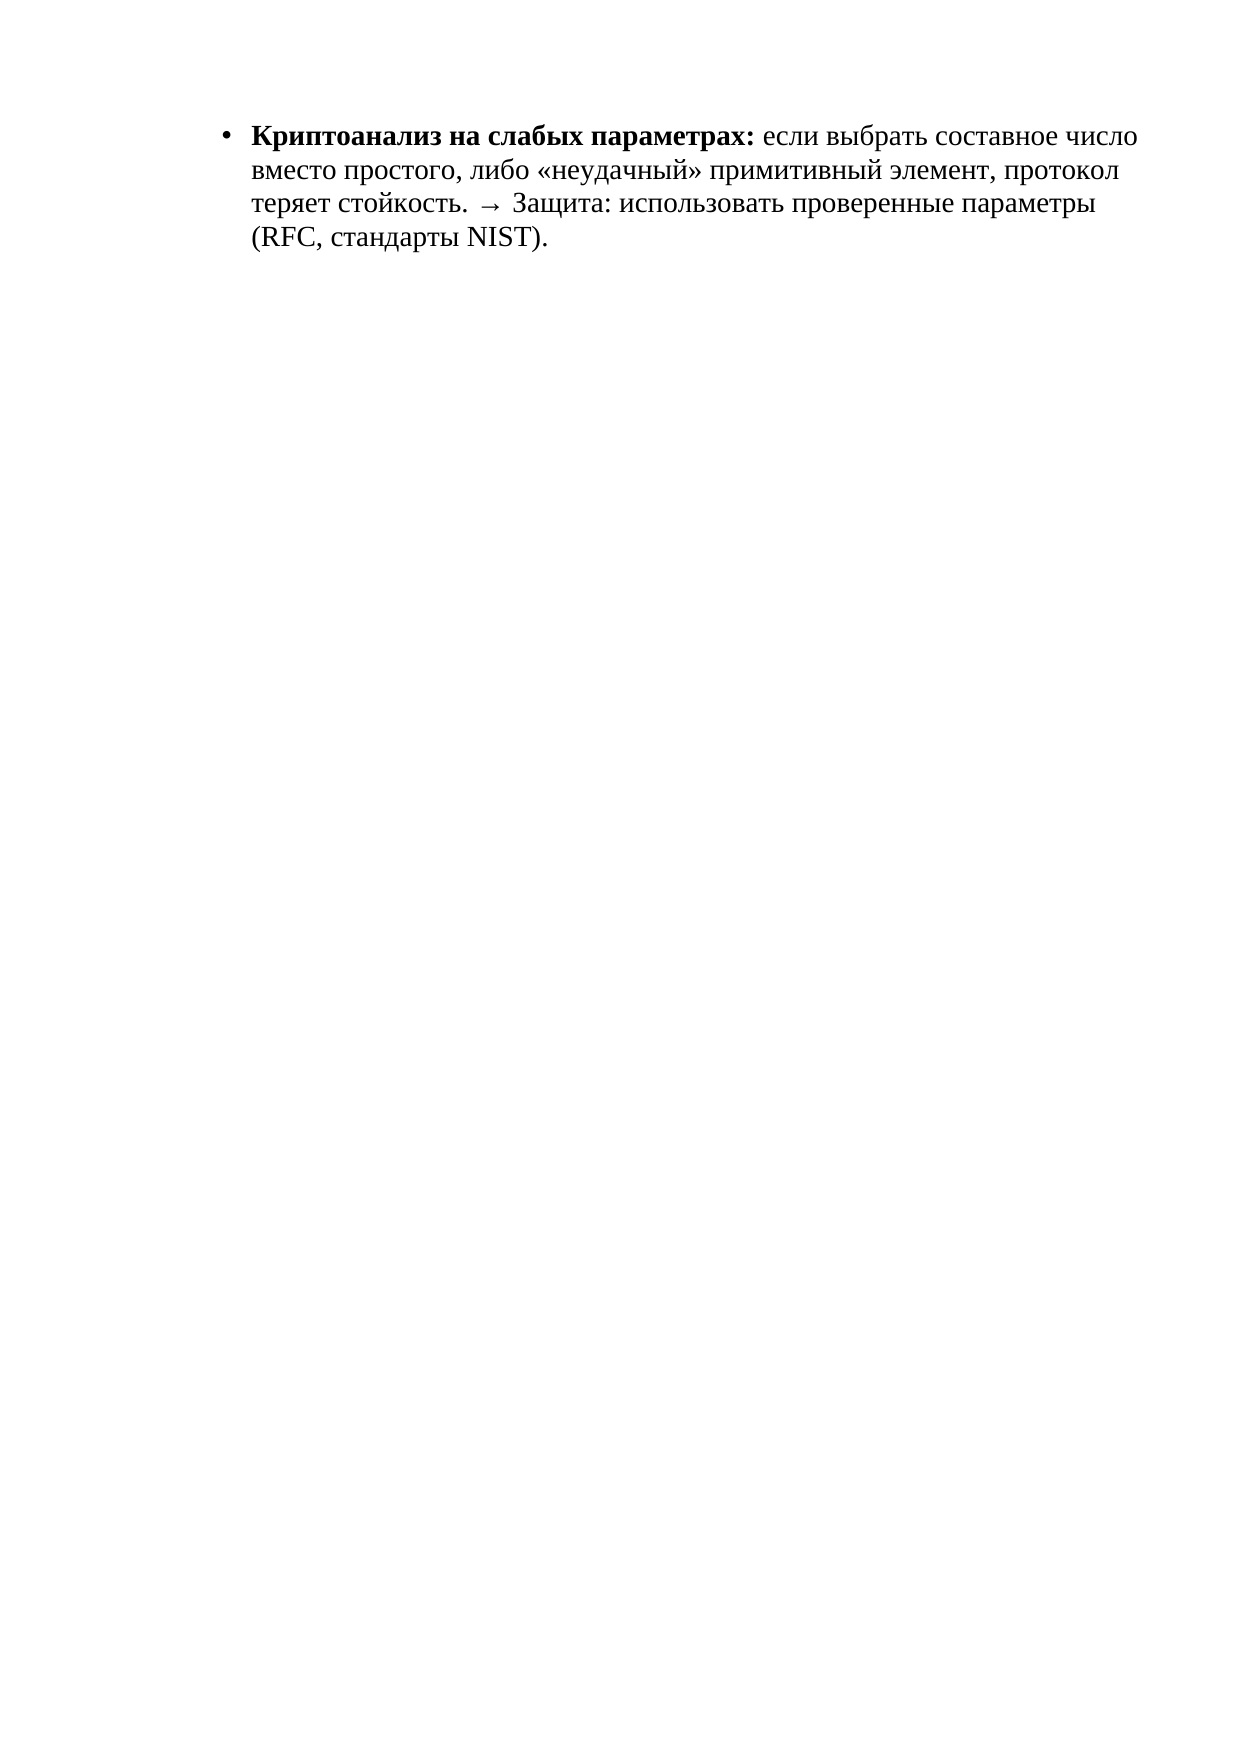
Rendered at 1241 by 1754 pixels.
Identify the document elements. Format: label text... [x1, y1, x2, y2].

list Криптоанализ на слабых параметрах: если выбрать составное число вместо простого, либо «неудачный» примитивный элемент, протокол теряет стойкость. → Защита: использовать проверенные параметры (RFC, стандарты NIST). [222, 118, 1152, 252]
